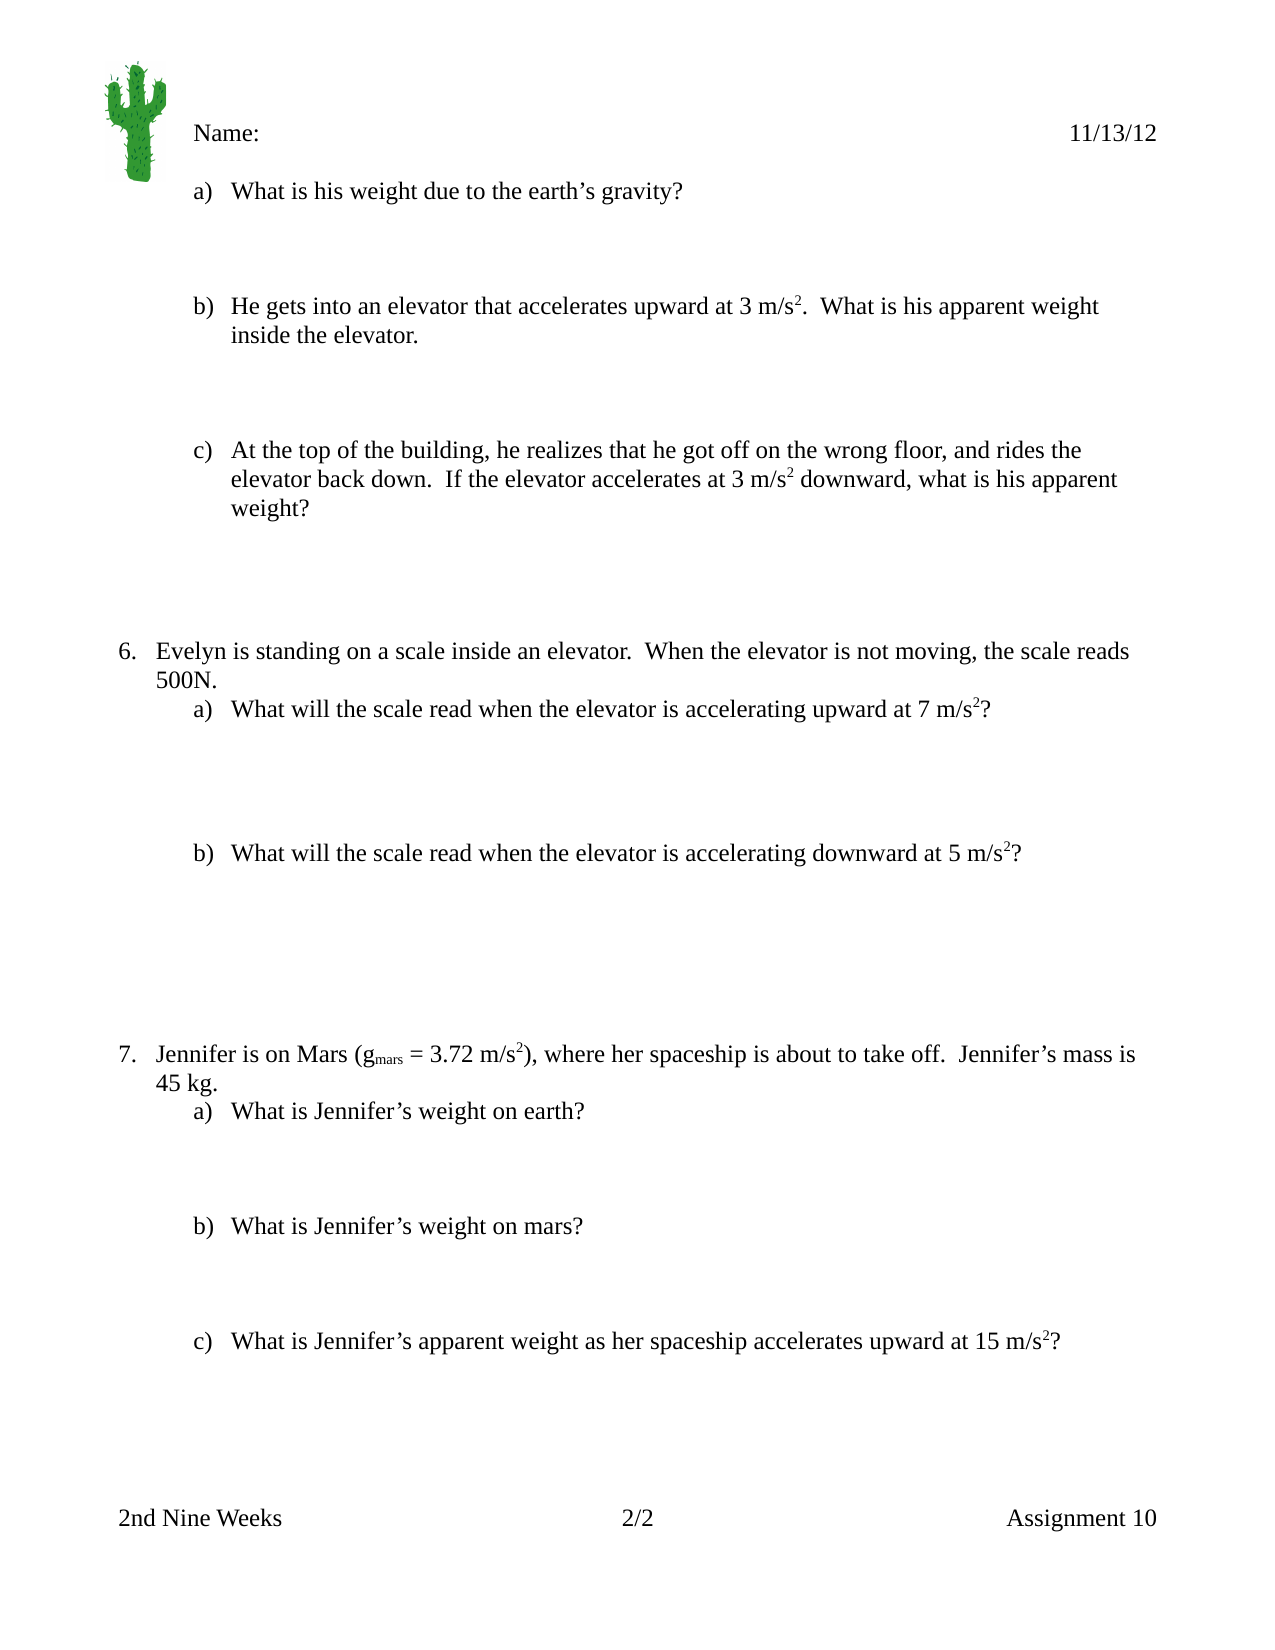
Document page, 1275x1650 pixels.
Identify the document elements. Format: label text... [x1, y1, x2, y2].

picture [104, 61, 167, 182]
list At the top of the building, he realizes that he got off on the wrong floor, and rides the elevator back down. If the elevator accelerates at 3 m/s2 downward, what is his apparent weight? [193, 435, 1157, 521]
list What will the scale read when the elevator is accelerating downward at 5 m/s2? [193, 838, 1157, 866]
list What will the scale read when the elevator is accelerating upward at 7 m/s2? [193, 694, 1157, 723]
list He gets into an elevator that accelerates upward at 3 m/s2. What is his apparent weight inside the elevator. [193, 291, 1157, 349]
list What is Jennifer’s weight on earth? [193, 1096, 1157, 1125]
list What is his weight due to the earth’s gravity? [193, 176, 1157, 205]
list Jennifer is on Mars (gmars = 3.72 m/s2), where her spaceship is about to take off. Jennifer’s mass is 45 kg. [118, 1039, 1157, 1096]
list Evelyn is standing on a scale inside an elevator. When the elevator is not moving, the scale reads 500N. [118, 636, 1157, 694]
list What is Jennifer’s apparent weight as her spaceship accelerates upward at 15 m/s2? [193, 1326, 1157, 1355]
list What is Jennifer’s weight on mars? [193, 1211, 1157, 1240]
